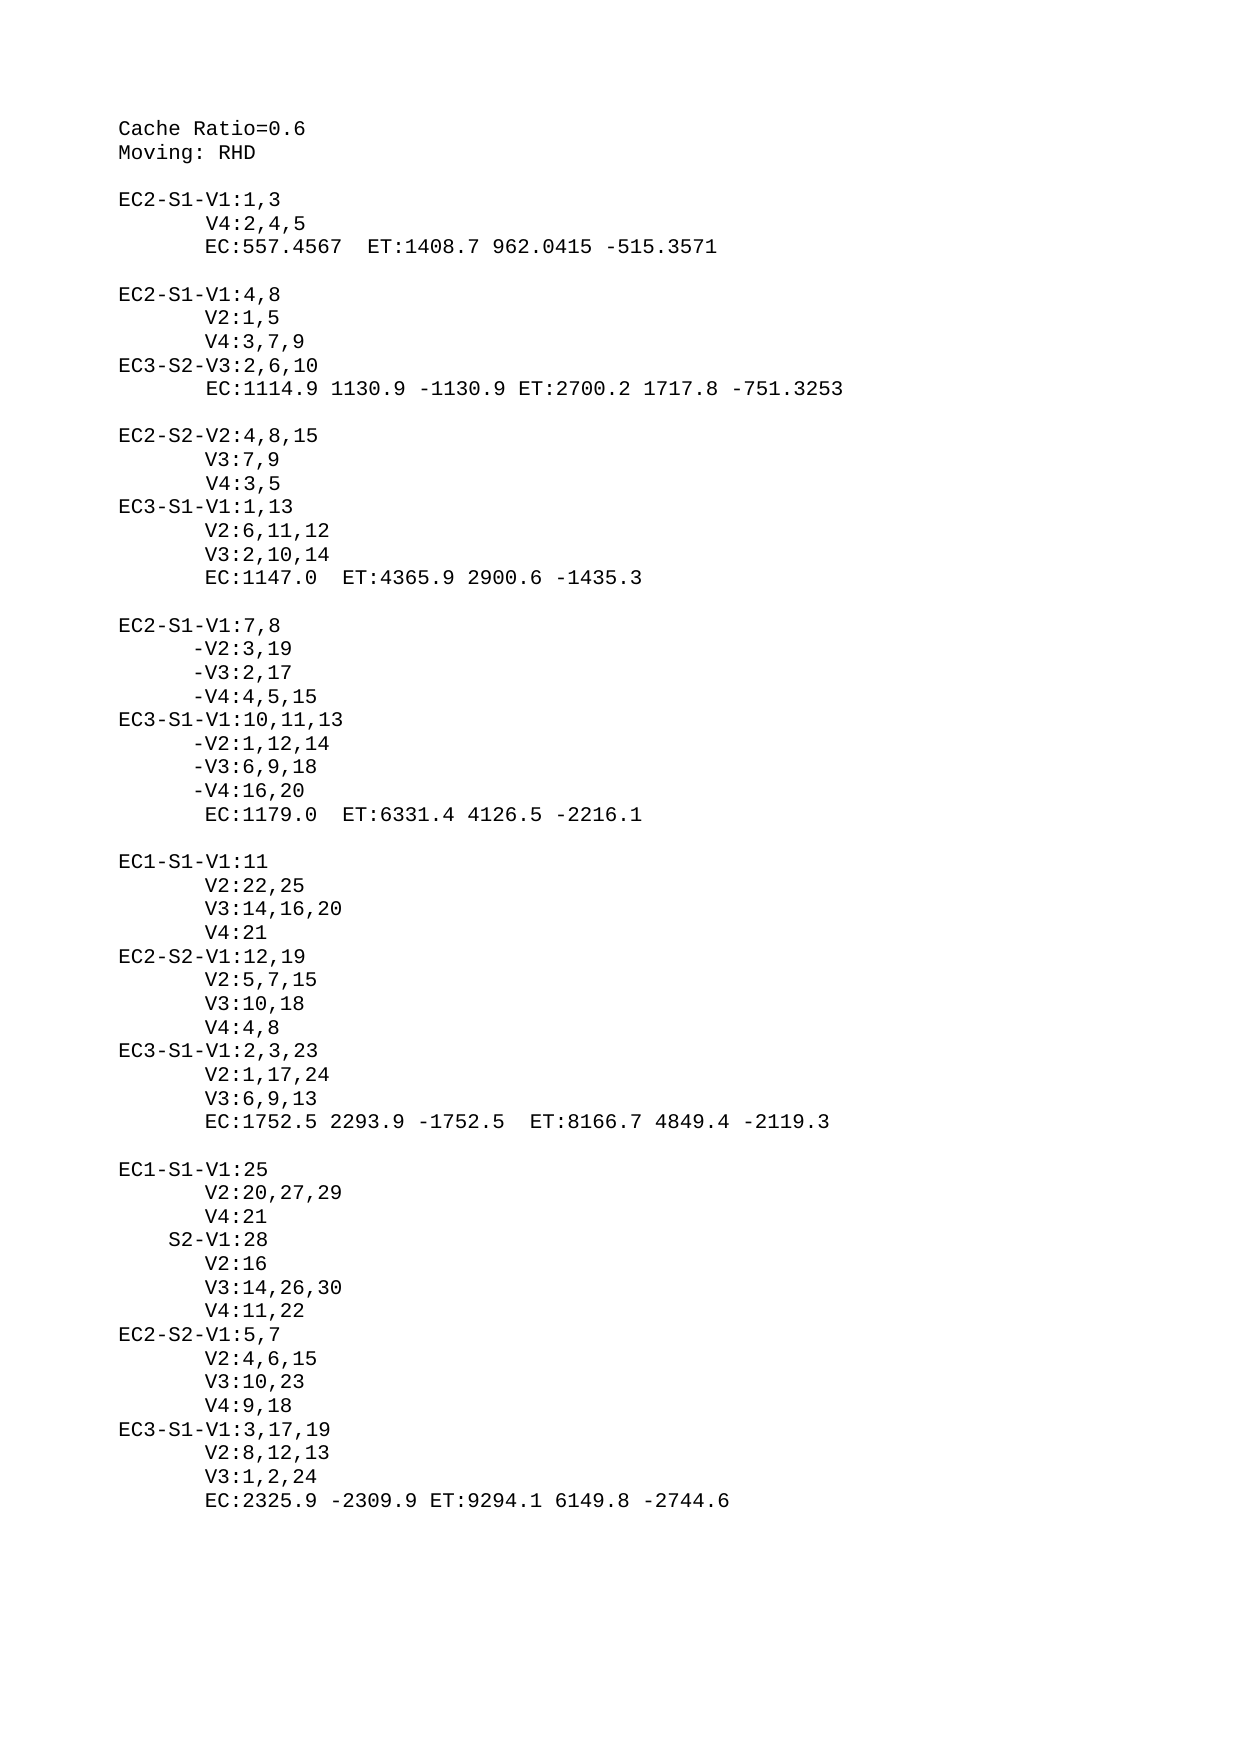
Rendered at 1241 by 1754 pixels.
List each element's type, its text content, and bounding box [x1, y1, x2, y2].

text EC2-S1-V1:1,3 [118, 189, 1122, 213]
text V4:4,8 [118, 1017, 1122, 1040]
text EC3-S2-V3:2,6,10 [118, 354, 1122, 378]
text EC:1179.0 ET:6331.4 4126.5 -2216.1 [118, 804, 1122, 827]
text EC:557.4567 ET:1408.7 962.0415 -515.3571 [118, 236, 1122, 260]
text V2:1,17,24 [118, 1064, 1122, 1088]
text EC2-S2-V1:12,19 [118, 946, 1122, 969]
text EC2-S1-V1:7,8 [118, 615, 1122, 638]
text -V3:6,9,18 [118, 757, 1122, 780]
text Moving: RHD [118, 142, 1122, 165]
text -V4:4,5,15 [118, 686, 1122, 709]
text EC1-S1-V1:11 [118, 851, 1122, 875]
text V3:2,10,14 [118, 544, 1122, 567]
text -V2:1,12,14 [118, 733, 1122, 757]
text V2:4,6,15 [118, 1348, 1122, 1371]
text V3:7,9 [118, 449, 1122, 473]
text V2:20,27,29 [118, 1182, 1122, 1206]
text V4:3,5 [118, 473, 1122, 496]
text V4:21 [118, 1206, 1122, 1229]
text V4:2,4,5 [118, 213, 1122, 236]
text V3:1,2,24 [118, 1466, 1122, 1489]
text -V4:16,20 [118, 780, 1122, 804]
text V3:10,18 [118, 993, 1122, 1017]
text EC2-S1-V1:4,8 [118, 284, 1122, 307]
text V2:8,12,13 [118, 1442, 1122, 1466]
text EC:2325.9 -2309.9 ET:9294.1 6149.8 -2744.6 [118, 1489, 1122, 1513]
text V2:16 [118, 1253, 1122, 1277]
text V4:11,22 [118, 1300, 1122, 1324]
text V4:21 [118, 922, 1122, 946]
text EC:1147.0 ET:4365.9 2900.6 -1435.3 [118, 567, 1122, 591]
text EC:1752.5 2293.9 -1752.5 ET:8166.7 4849.4 -2119.3 [118, 1111, 1122, 1135]
text V2:22,25 [118, 875, 1122, 898]
text -V2:3,19 [118, 638, 1122, 662]
text EC2-S2-V2:4,8,15 [118, 426, 1122, 449]
text V2:6,11,12 [118, 520, 1122, 544]
text V3:10,23 [118, 1371, 1122, 1395]
text V4:9,18 [118, 1395, 1122, 1419]
text Cache Ratio=0.6 [118, 118, 1122, 142]
text EC3-S1-V1:3,17,19 [118, 1419, 1122, 1442]
text V3:6,9,13 [118, 1088, 1122, 1111]
text EC3-S1-V1:1,13 [118, 496, 1122, 520]
text EC3-S1-V1:2,3,23 [118, 1040, 1122, 1064]
text V2:5,7,15 [118, 969, 1122, 993]
text EC1-S1-V1:25 [118, 1158, 1122, 1182]
text EC:1114.9 1130.9 -1130.9 ET:2700.2 1717.8 -751.3253 [118, 378, 1122, 402]
text V2:1,5 [118, 307, 1122, 331]
text EC2-S2-V1:5,7 [118, 1324, 1122, 1348]
text V3:14,16,20 [118, 898, 1122, 922]
text V4:3,7,9 [118, 331, 1122, 354]
text -V3:2,17 [118, 662, 1122, 686]
text EC3-S1-V1:10,11,13 [118, 709, 1122, 733]
text S2-V1:28 [118, 1229, 1122, 1253]
text V3:14,26,30 [118, 1277, 1122, 1300]
